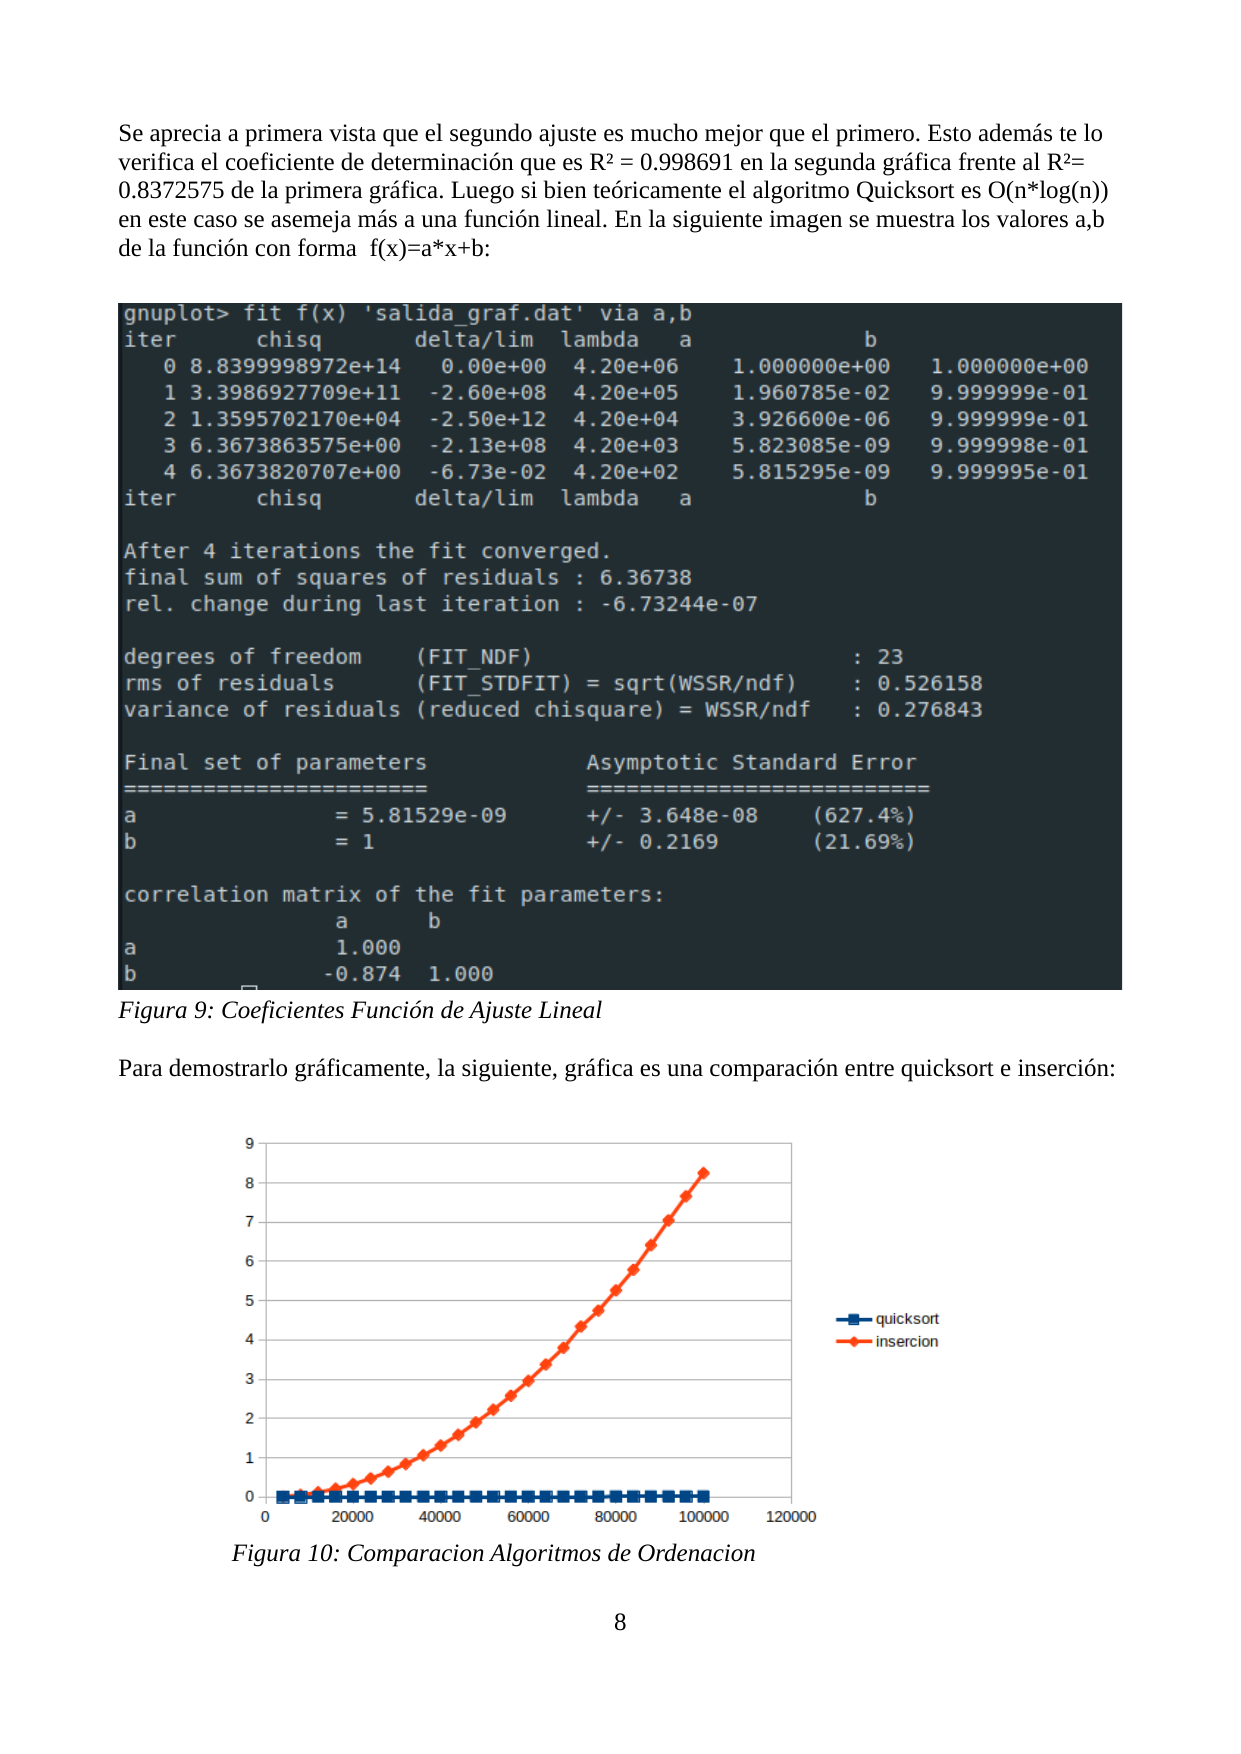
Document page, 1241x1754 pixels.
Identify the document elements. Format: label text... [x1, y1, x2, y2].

text Para demostrarlo gráficamente, la siguiente, gráfica es una comparación entre quicksort e inserción: [118, 1053, 1122, 1082]
picture [118, 303, 1123, 990]
text Figura 9: Coeficientes Función de Ajuste Lineal [118, 990, 1122, 1024]
text Figura 10: Comparacion Algoritmos de Ordenacion [232, 1126, 993, 1567]
picture [231, 1126, 955, 1534]
text Se aprecia a primera vista que el segundo ajuste es mucho mejor que el primero. Esto además te lo verifica el coeficiente de determinación que es R² = 0.998691 en la segunda gráfica frente al R²= 0.8372575 de la primera gráfica. Luego si bien teóricamente el algoritmo Quicksort es O(n*log(n)) en este caso se asemeja más a una función lineal. En la siguiente imagen se muestra los valores a,b de la función con forma f(x)=a*x+b: [118, 118, 1122, 262]
